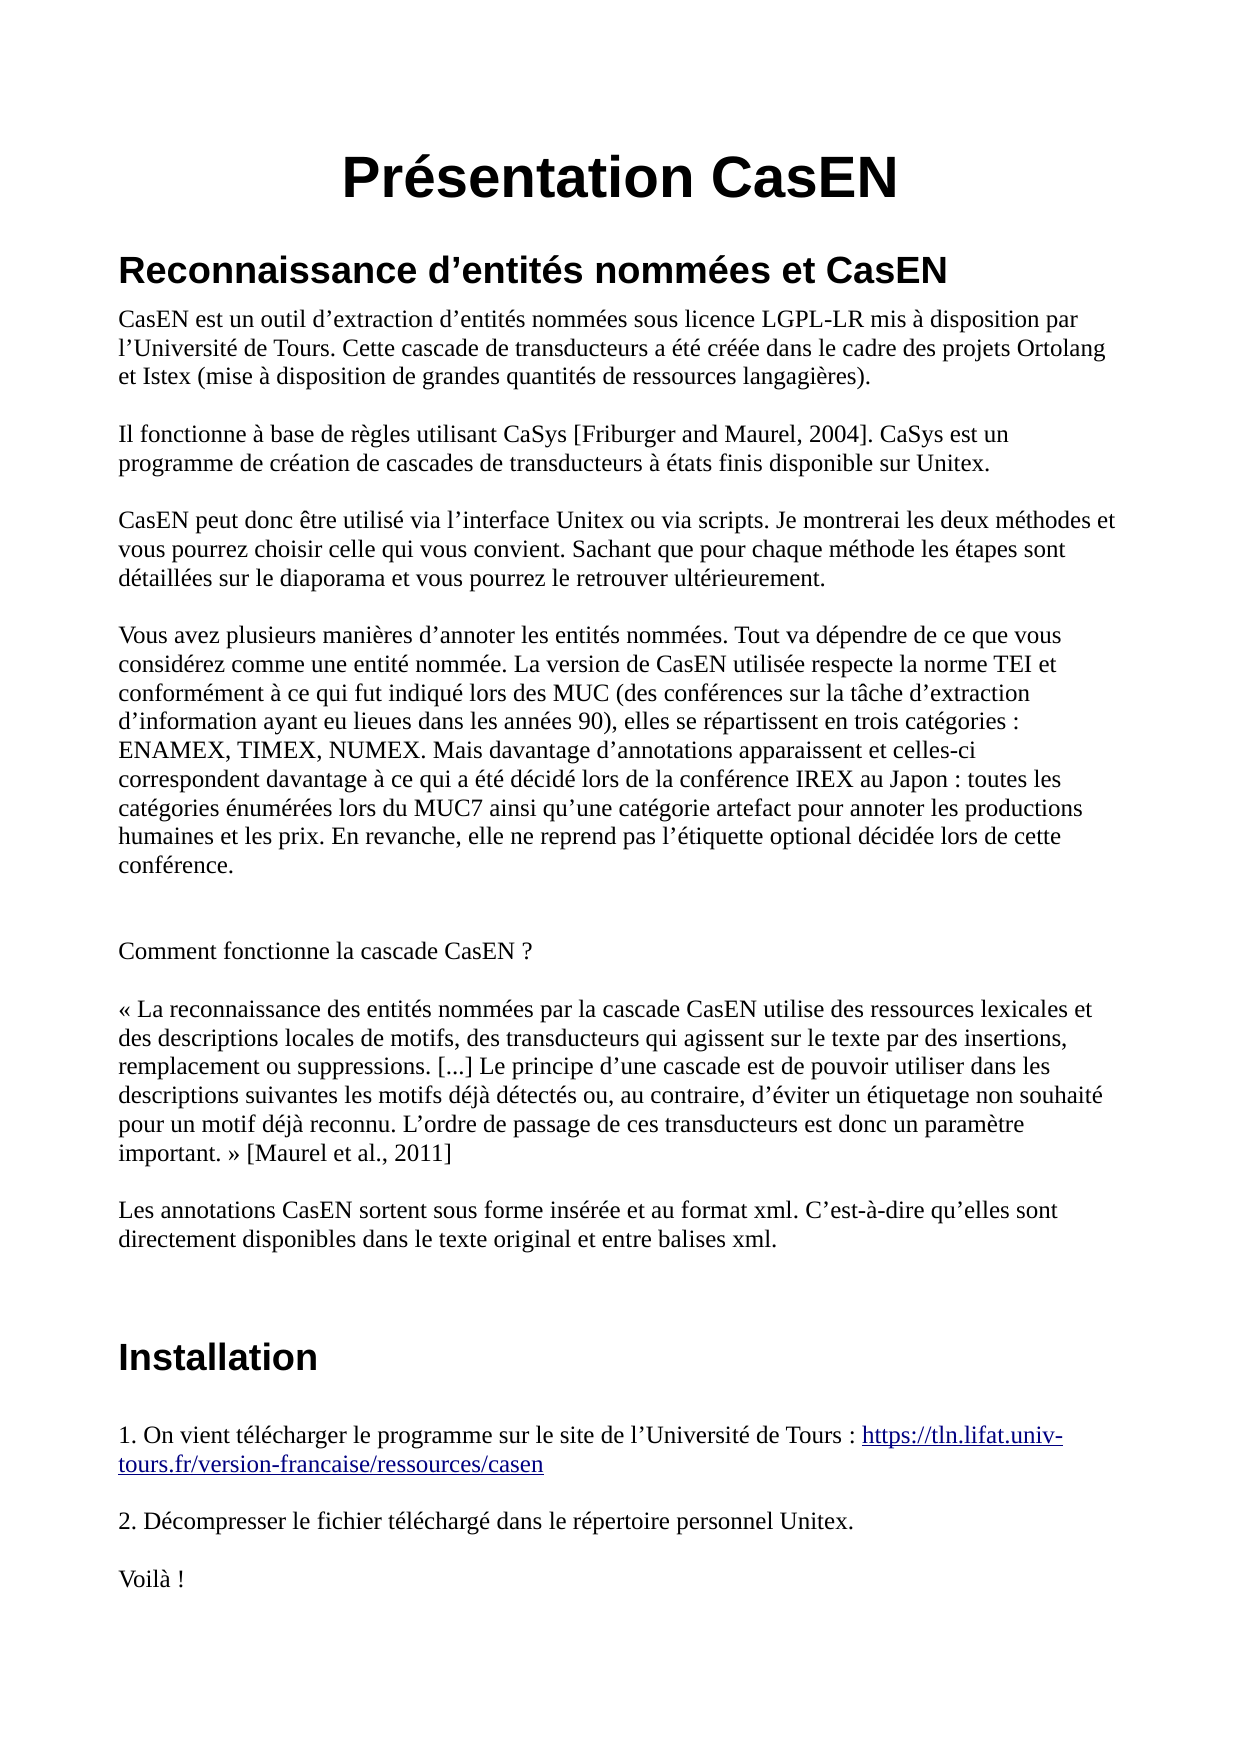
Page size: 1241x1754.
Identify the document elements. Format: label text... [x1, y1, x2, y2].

text Voilà ! [118, 1564, 1122, 1592]
text Il fonctionne à base de règles utilisant CaSys [Friburger and Maurel, 2004]. CaSys est un programme de création de cascades de transducteurs à états finis disponible sur Unitex. [118, 419, 1122, 476]
text CasEN est un outil d’extraction d’entités nommées sous licence LGPL-LR mis à disposition par l’Université de Tours. Cette cascade de transducteurs a été créée dans le cadre des projets Ortolang et Istex (mise à disposition de grandes quantités de ressources langagières). [118, 304, 1122, 390]
text 2. Décompresser le fichier téléchargé dans le répertoire personnel Unitex. [118, 1506, 1122, 1535]
text 1. On vient télécharger le programme sur le site de l’Université de Tours : https://tln.lifat.univ-tours.fr/version-francaise/ressources/casen [118, 1420, 1122, 1477]
subtitle Installation [118, 1335, 1122, 1379]
subtitle Reconnaissance d’entités nommées et CasEN [118, 248, 1122, 291]
text « La reconnaissance des entités nommées par la cascade CasEN utilise des ressources lexicales et des descriptions locales de motifs, des transducteurs qui agissent sur le texte par des insertions, remplacement ou suppressions. [...] Le principe d’une cascade est de pouvoir utiliser dans les descriptions suivantes les motifs déjà détectés ou, au contraire, d’éviter un étiquetage non souhaité pour un motif déjà reconnu. L’ordre de passage de ces transducteurs est donc un paramètre important. » [Maurel et al., 2011] [118, 994, 1122, 1166]
text Vous avez plusieurs manières d’annoter les entités nommées. Tout va dépendre de ce que vous considérez comme une entité nommée. La version de CasEN utilisée respecte la norme TEI et conformément à ce qui fut indiqué lors des MUC (des conférences sur la tâche d’extraction d’information ayant eu lieues dans les années 90), elles se répartissent en trois catégories : ENAMEX, TIMEX, NUMEX. Mais davantage d’annotations apparaissent et celles-ci correspondent davantage à ce qui a été décidé lors de la conférence IREX au Japon : toutes les catégories énumérées lors du MUC7 ainsi qu’une catégorie artefact pour annoter les productions humaines et les prix. En revanche, elle ne reprend pas l’étiquette optional décidée lors de cette conférence. [118, 620, 1122, 879]
text Comment fonctionne la cascade CasEN ? [118, 936, 1122, 965]
title Présentation CasEN [118, 143, 1122, 210]
text CasEN peut donc être utilisé via l’interface Unitex ou via scripts. Je montrerai les deux méthodes et vous pourrez choisir celle qui vous convient. Sachant que pour chaque méthode les étapes sont détaillées sur le diaporama et vous pourrez le retrouver ultérieurement. [118, 505, 1122, 591]
text Les annotations CasEN sortent sous forme insérée et au format xml. C’est-à-dire qu’elles sont directement disponibles dans le texte original et entre balises xml. [118, 1195, 1122, 1253]
